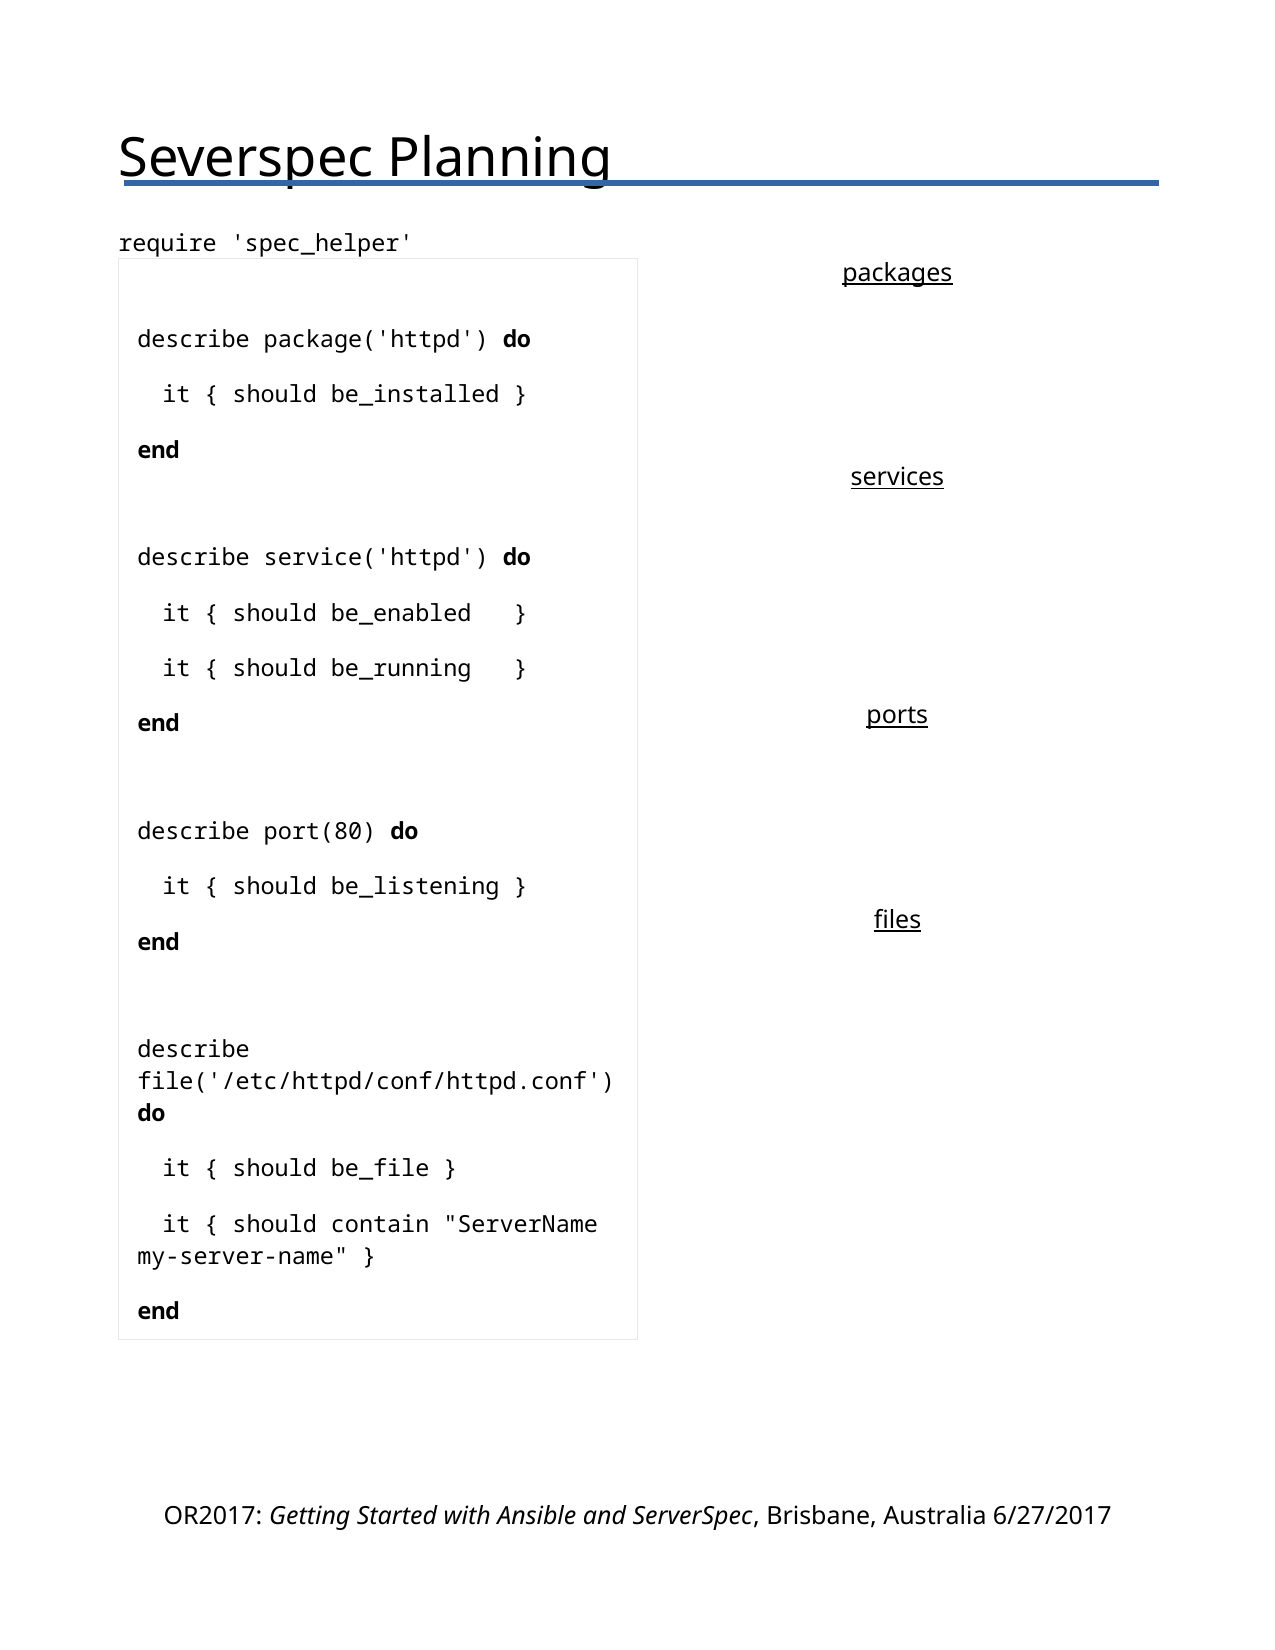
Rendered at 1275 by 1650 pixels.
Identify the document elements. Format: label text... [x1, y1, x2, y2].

text it { should be_installed } [119, 365, 637, 410]
text packages [637, 254, 1157, 288]
text end [119, 421, 637, 465]
text describe package('httpd') do [119, 310, 637, 354]
text end [119, 1282, 637, 1339]
text end [119, 912, 637, 957]
text require 'spec_helper' [118, 226, 637, 258]
text it { should contain "ServerName my-server-name" } [119, 1194, 637, 1271]
text it { should be_file } [119, 1139, 637, 1183]
text it { should be_running } [119, 639, 637, 683]
text Severspec Planning [118, 118, 637, 192]
text ports [638, 697, 1157, 731]
text describe service('httpd') do [119, 528, 637, 572]
text describe file('/etc/httpd/conf/httpd.conf') do [119, 1019, 637, 1128]
text it { should be_enabled } [119, 583, 637, 628]
text services [638, 459, 1157, 493]
text files [638, 902, 1157, 936]
text describe port(80) do [119, 801, 637, 846]
text it { should be_listening } [119, 857, 637, 901]
text end [119, 694, 637, 739]
